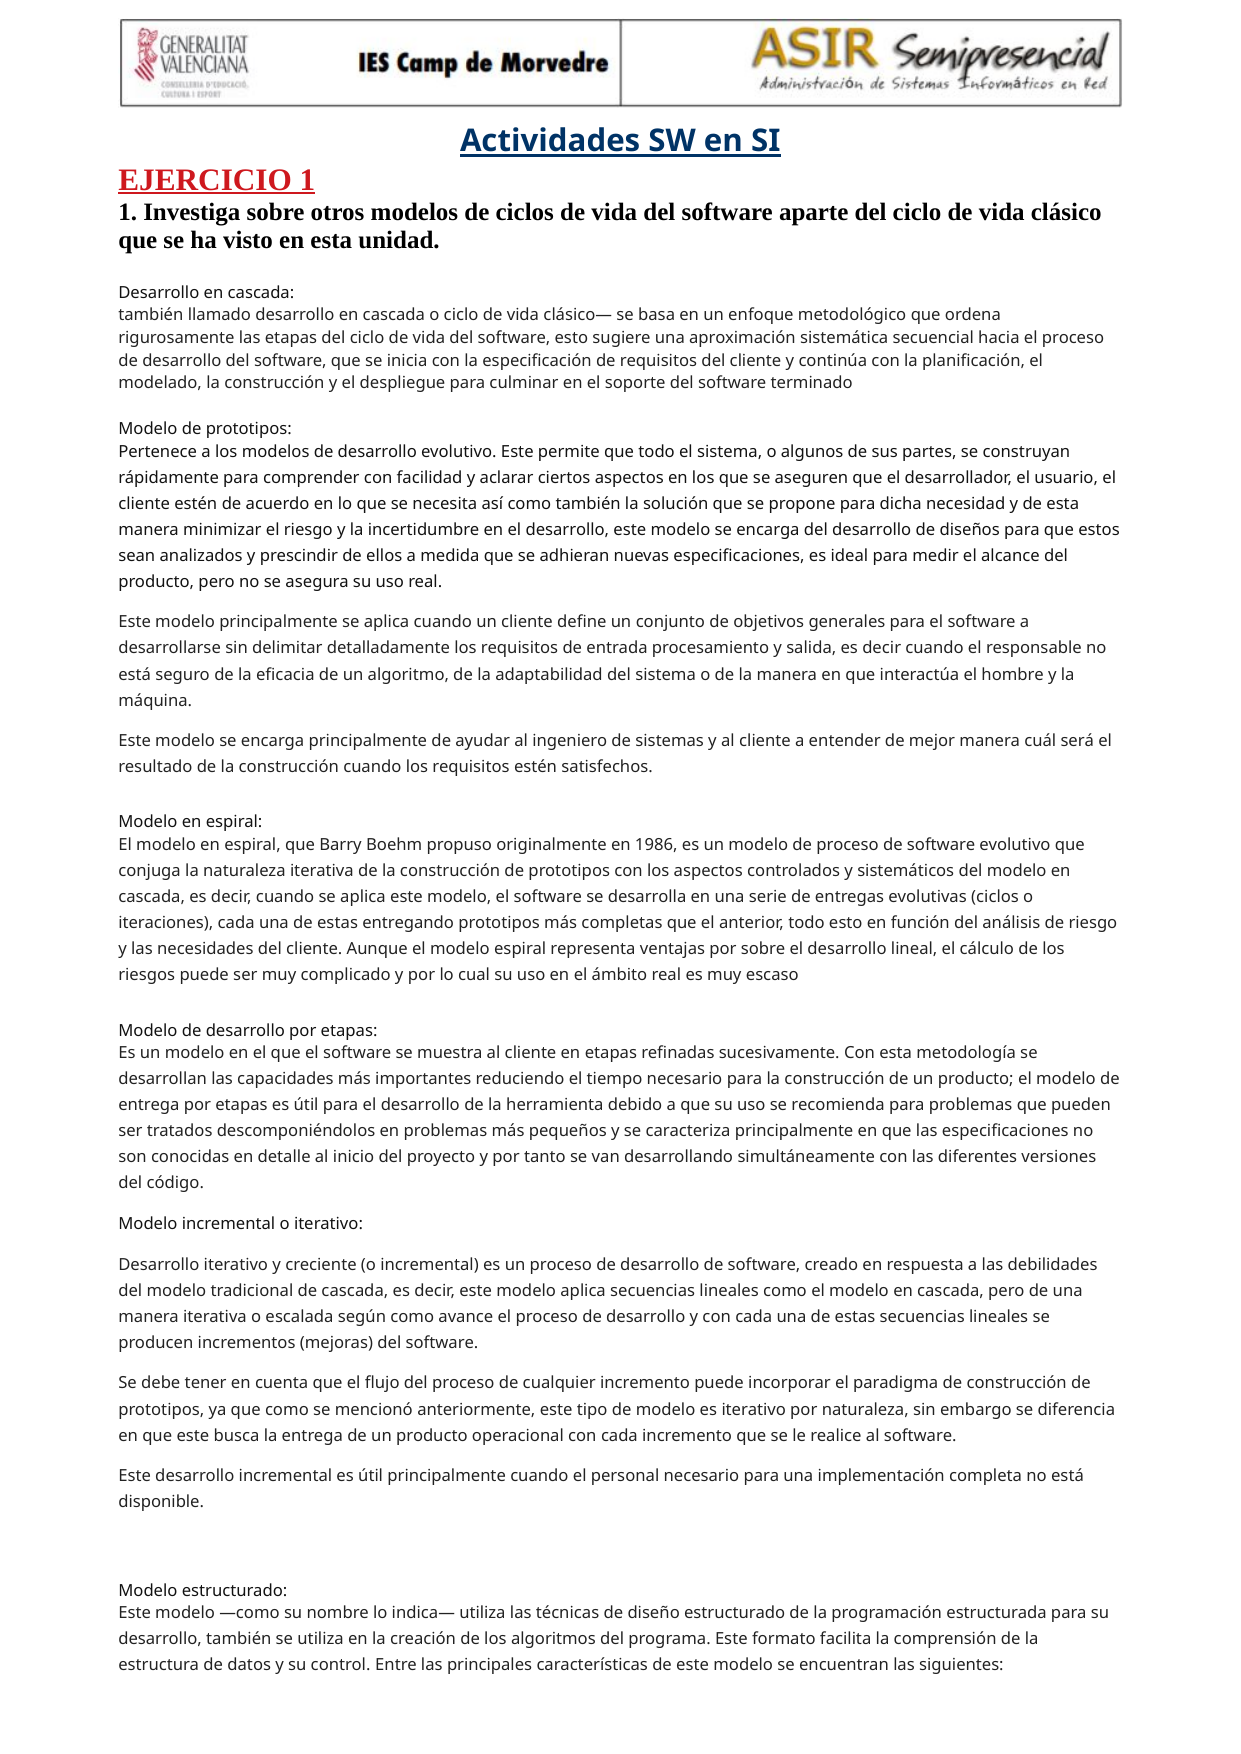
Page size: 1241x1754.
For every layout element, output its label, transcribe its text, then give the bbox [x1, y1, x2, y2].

text Este modelo ―como su nombre lo indica― utiliza las técnicas de diseño estructurado de la programación estructurada para su desarrollo, también se utiliza en la creación de los algoritmos del programa. Este formato facilita la comprensión de la estructura de datos y su control. Entre las principales características de este modelo se encuentran las siguientes: [118, 1601, 1122, 1676]
text Este modelo principalmente se aplica cuando un cliente define un conjunto de objetivos generales para el software a desarrollarse sin delimitar detalladamente los requisitos de entrada procesamiento y salida, es decir cuando el responsable no está seguro de la eficacia de un algoritmo, de la adaptabilidad del sistema o de la manera en que interactúa el hombre y la máquina. [118, 610, 1122, 711]
text Este modelo se encarga principalmente de ayudar al ingeniero de sistemas y al cliente a entender de mejor manera cuál será el resultado de la construcción cuando los requisitos estén satisfechos. [118, 729, 1122, 778]
text Desarrollo iterativo y creciente (o incremental) es un proceso de desarrollo de software, creado en respuesta a las debilidades del modelo tradicional de cascada, es decir, este modelo aplica secuencias lineales como el modelo en cascada, pero de una manera iterativa o escalada según como avance el proceso de desarrollo y con cada una de estas secuencias lineales se producen incrementos (mejoras) del software. [118, 1252, 1122, 1353]
text Modelo de prototipos: [118, 417, 1122, 439]
text 1. Investiga sobre otros modelos de ciclos de vida del software aparte del ciclo de vida clásico que se ha visto en esta unidad. [118, 197, 1122, 254]
text también llamado desarrollo en cascada o ciclo de vida clásico― se basa en un enfoque metodológico que ordena rigurosamente las etapas del ciclo de vida del software, esto sugiere una aproximación sistemática secuencial hacia el proceso de desarrollo del software, que se inicia con la especificación de requisitos del cliente y continúa con la planificación, el modelado, la construcción y el despliegue para culminar en el soporte del software terminado [118, 303, 1122, 394]
text Pertenece a los modelos de desarrollo evolutivo. Este permite que todo el sistema, o algunos de sus partes, se construyan rápidamente para comprender con facilidad y aclarar ciertos aspectos en los que se aseguren que el desarrollador, el usuario, el cliente estén de acuerdo en lo que se necesita así como también la solución que se propone para dicha necesidad y de esta manera minimizar el riesgo y la incertidumbre en el desarrollo, este modelo se encarga del desarrollo de diseños para que estos sean analizados y prescindir de ellos a medida que se adhieran nuevas especificaciones, es ideal para medir el alcance del producto, pero no se asegura su uso real. [118, 439, 1122, 592]
text El modelo en espiral, que Barry Boehm propuso originalmente en 1986, es un modelo de proceso de software evolutivo que conjuga la naturaleza iterativa de la construcción de prototipos con los aspectos controlados y sistemáticos del modelo en cascada, es decir, cuando se aplica este modelo, el software se desarrolla en una serie de entregas evolutivas (ciclos o iteraciones), cada una de estas entregando prototipos más completas que el anterior, todo esto en función del análisis de riesgo y las necesidades del cliente. Aunque el modelo espiral representa ventajas por sobre el desarrollo lineal, el cálculo de los riesgos puede ser muy complicado y por lo cual su uso en el ámbito real es muy escaso [118, 833, 1122, 986]
subtitle Modelo en espiral: [118, 810, 1122, 833]
text Modelo incremental o iterativo: [118, 1212, 1122, 1234]
subtitle Modelo de desarrollo por etapas: [118, 1018, 1122, 1041]
text Este desarrollo incremental es útil principalmente cuando el personal necesario para una implementación completa no está disponible. [118, 1464, 1122, 1513]
text Es un modelo en el que el software se muestra al cliente en etapas refinadas sucesivamente. Con esta metodología se desarrollan las capacidades más importantes reduciendo el tiempo necesario para la construcción de un producto; el modelo de entrega por etapas es útil para el desarrollo de la herramienta debido a que su uso se recomienda para problemas que pueden ser tratados descomponiéndolos en problemas más pequeños y se caracteriza principalmente en que las especificaciones no son conocidas en detalle al inicio del proyecto y por tanto se van desarrollando simultáneamente con las diferentes versiones del código. [118, 1041, 1122, 1194]
text Desarrollo en cascada: [118, 280, 1122, 303]
text Actividades SW en SI [118, 118, 1122, 161]
text Se debe tener en cuenta que el flujo del proceso de cualquier incremento puede incorporar el paradigma de construcción de prototipos, ya que como se mencionó anteriormente, este tipo de modelo es iterativo por naturaleza, sin embargo se diferencia en que este busca la entrega de un producto operacional con cada incremento que se le realice al software. [118, 1371, 1122, 1446]
subtitle Modelo estructurado: [118, 1578, 1122, 1601]
text EJERCICIO 1 [118, 161, 1122, 197]
